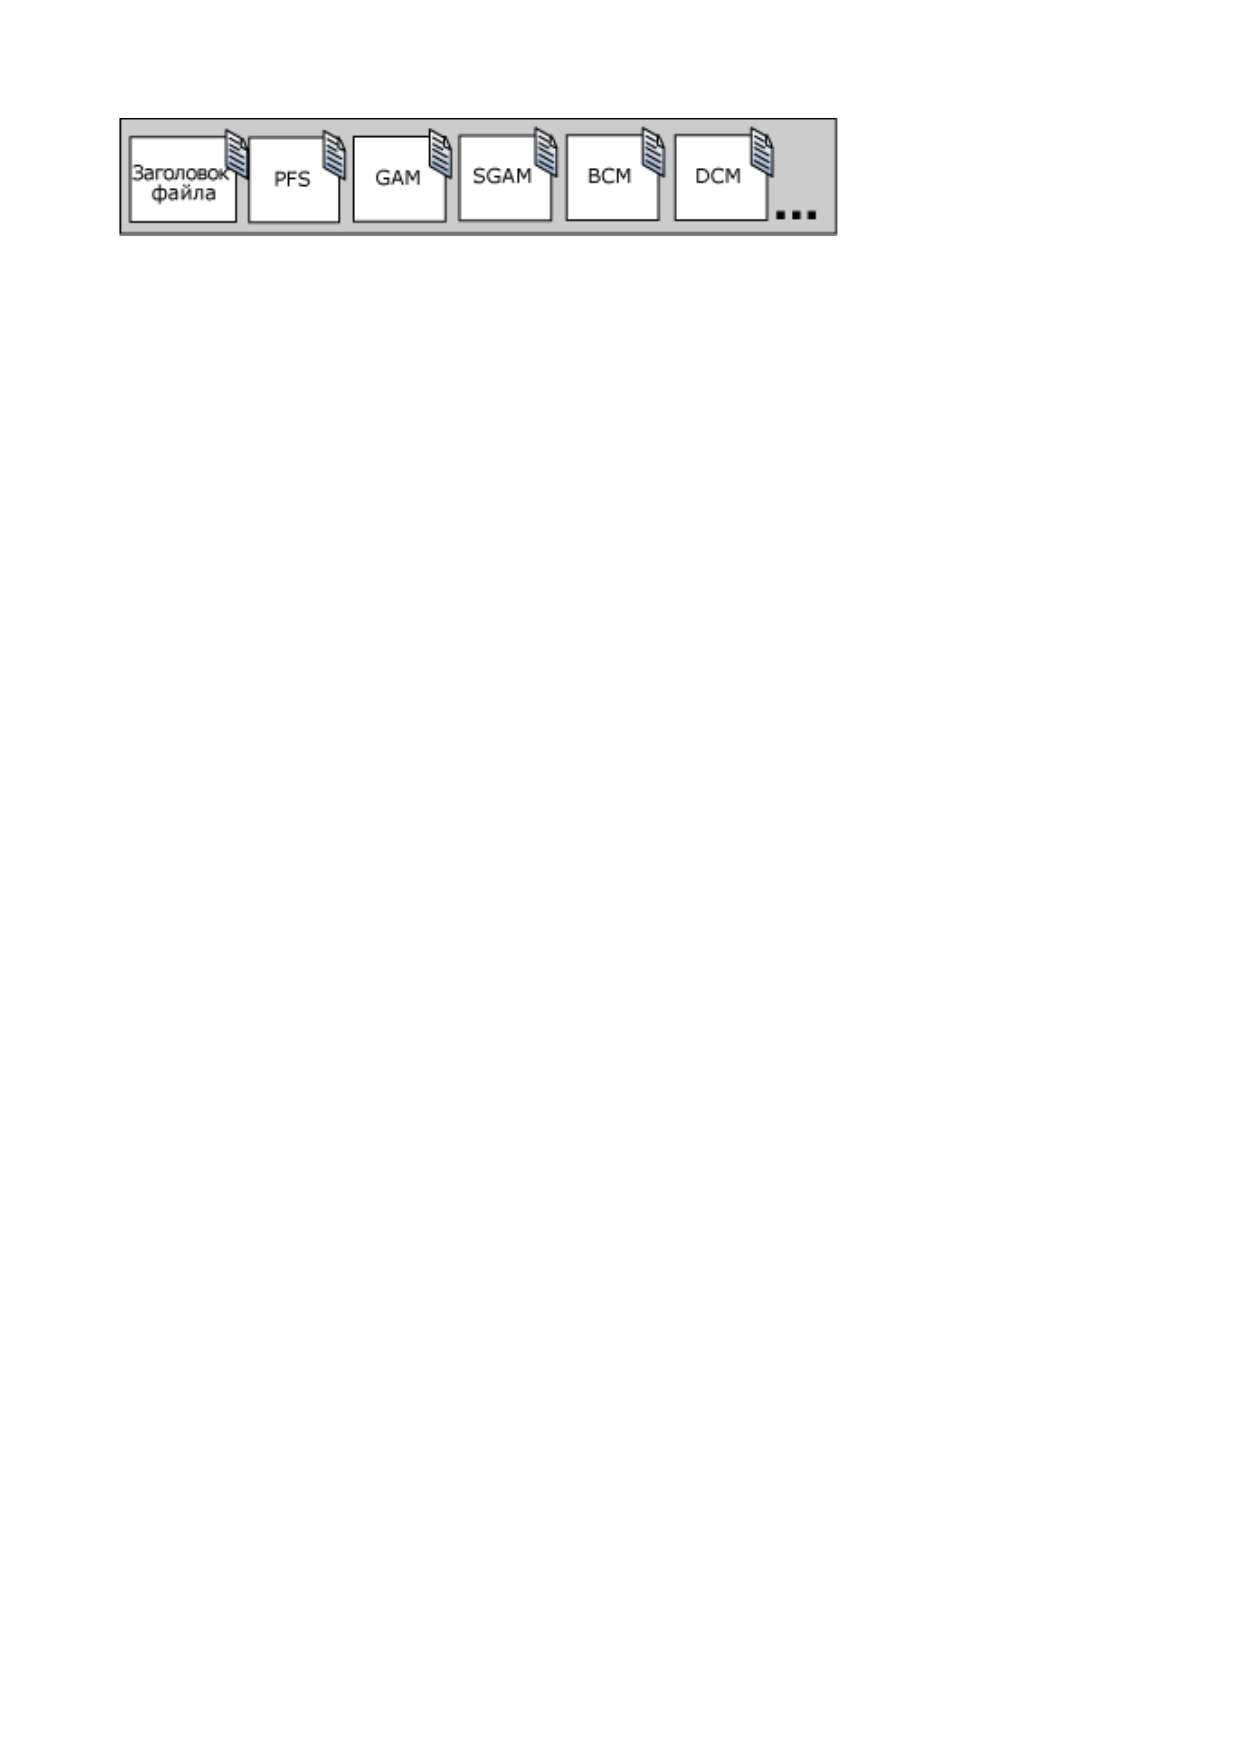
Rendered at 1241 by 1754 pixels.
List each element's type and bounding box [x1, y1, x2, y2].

picture [118, 118, 838, 236]
